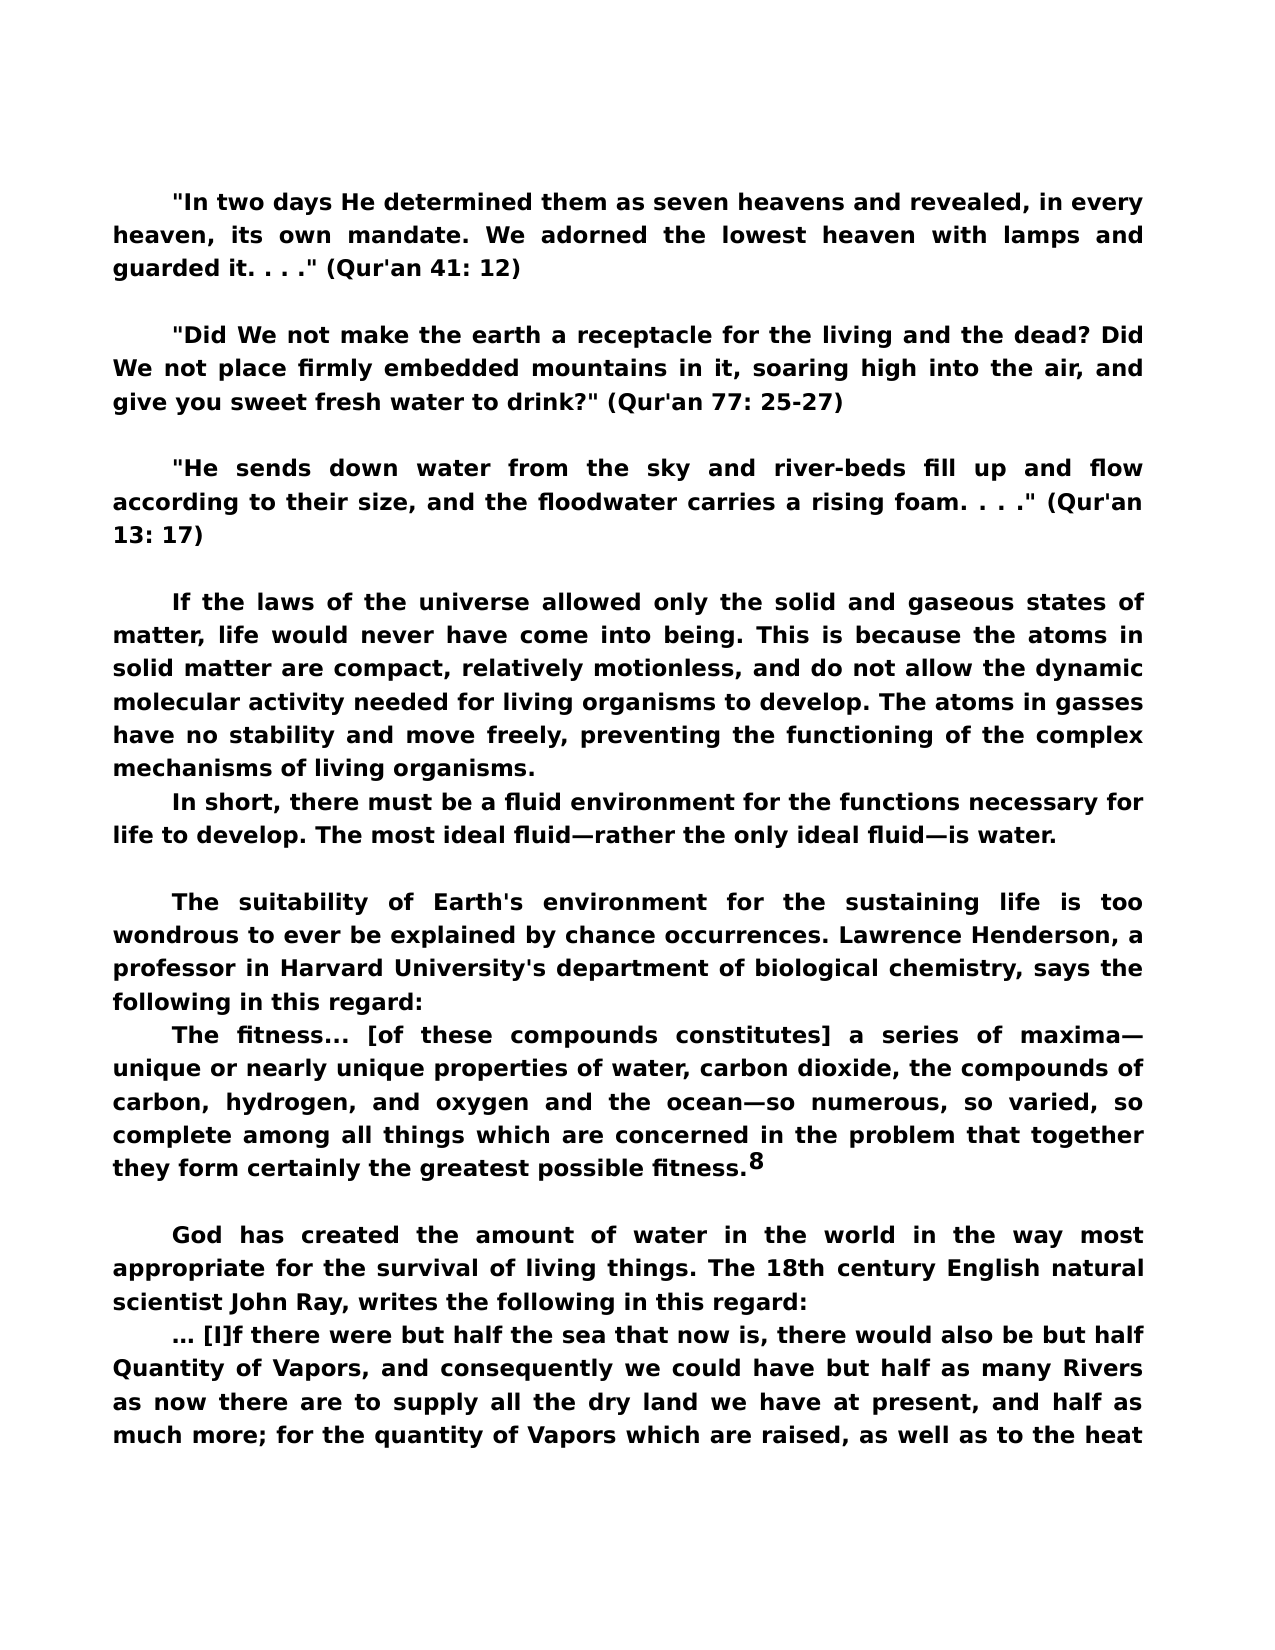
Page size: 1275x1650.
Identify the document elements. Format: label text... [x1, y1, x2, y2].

text … [I]f there were but half the sea that now is, there would also be but half Quantity of Vapors, and consequently we could have but half as many Rivers as now there are to supply all the dry land we have at present, and half as much more; for the quantity of Vapors which are raised, as well as to the heat [112, 1317, 1145, 1450]
text The suitability of Earth's environment for the sustaining life is too wondrous to ever be explained by chance occurrences. Lawrence Henderson, a professor in Harvard University's department of biological chemistry, says the following in this regard: [112, 883, 1145, 1017]
text "In two days He determined them as seven heavens and revealed, in every heaven, its own mandate. We adorned the lowest heaven with lamps and guarded it. . . ." (Qur'an 41: 12) [112, 183, 1145, 283]
text In short, there must be a fluid environment for the functions necessary for life to develop. The most ideal fluid—rather the only ideal fluid—is water. [112, 783, 1145, 850]
text "He sends down water from the sky and river-beds fill up and flow according to their size, and the floodwater carries a rising foam. . . ." (Qur'an 13: 17) [112, 450, 1145, 550]
text The fitness... [of these compounds constitutes] a series of maxima—unique or nearly unique properties of water, carbon dioxide, the compounds of carbon, hydrogen, and oxygen and the ocean—so numerous, so varied, so complete among all things which are concerned in the problem that together they form certainly the greatest possible fitness.8 [112, 1017, 1145, 1183]
text "Did We not make the earth a receptacle for the living and the dead? Did We not place firmly embedded mountains in it, soaring high into the air, and give you sweet fresh water to drink?" (Qur'an 77: 25-27) [112, 317, 1145, 417]
text If the laws of the universe allowed only the solid and gaseous states of matter, life would never have come into being. This is because the atoms in solid matter are compact, relatively motionless, and do not allow the dynamic molecular activity needed for living organisms to develop. The atoms in gasses have no stability and move freely, preventing the functioning of the complex mechanisms of living organisms. [112, 583, 1145, 783]
text God has created the amount of water in the world in the way most appropriate for the survival of living things. The 18th century English natural scientist John Ray, writes the following in this regard: [112, 1217, 1145, 1317]
